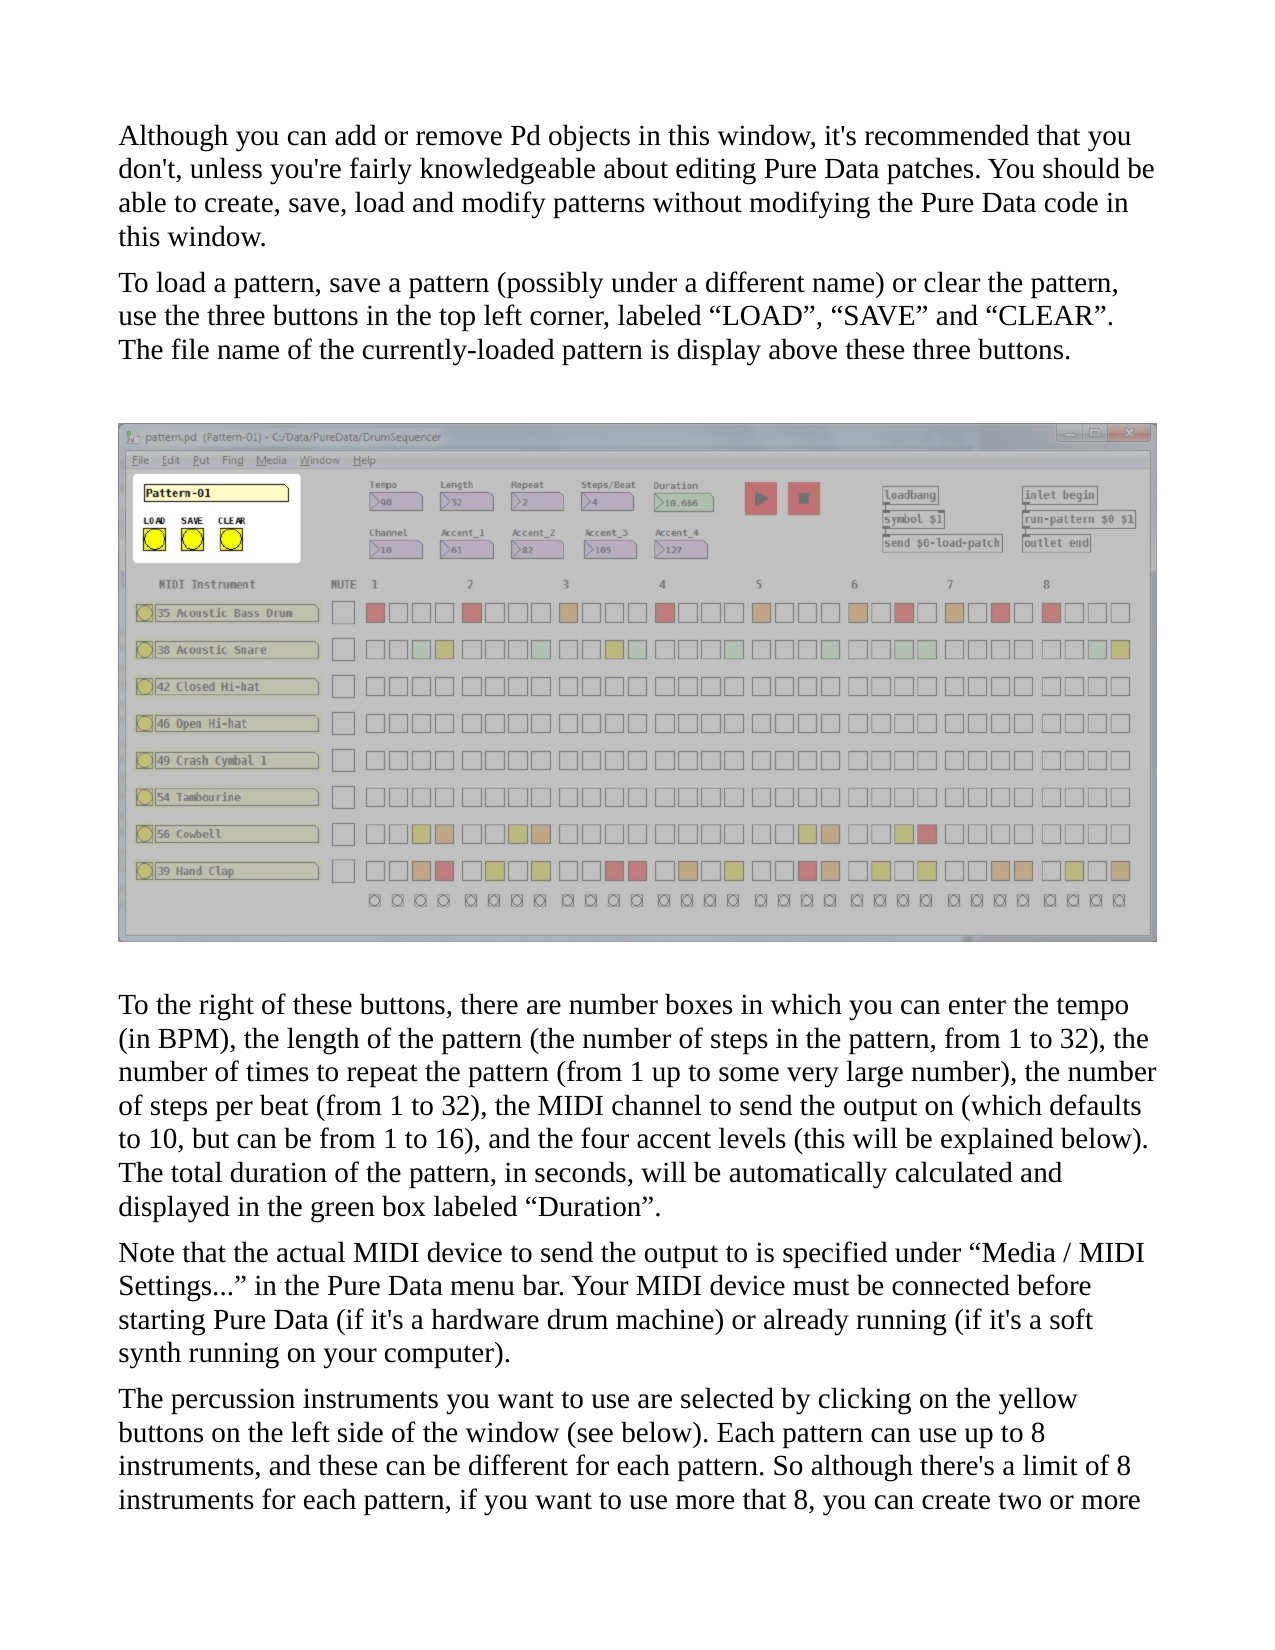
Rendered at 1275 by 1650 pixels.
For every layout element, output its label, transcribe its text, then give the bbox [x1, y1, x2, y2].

picture [118, 423, 1157, 942]
text Although you can add or remove Pd objects in this window, it's recommended that you don't, unless you're fairly knowledgeable about editing Pure Data patches. You should be able to create, save, load and modify patterns without modifying the Pure Data code in this window. [118, 118, 1157, 252]
text Note that the actual MIDI device to send the output to is specified under “Media / MIDI Settings...” in the Pure Data menu bar. Your MIDI device must be connected before starting Pure Data (if it's a hardware drum machine) or already running (if it's a soft synth running on your computer). [118, 1235, 1157, 1369]
text To the right of these buttons, there are number boxes in which you can enter the tempo (in BPM), the length of the pattern (the number of steps in the pattern, from 1 to 32), the number of times to repeat the pattern (from 1 up to some very large number), the number of steps per beat (from 1 to 32), the MIDI channel to send the output on (which defaults to 10, but can be from 1 to 16), and the four accent levels (this will be explained below). The total duration of the pattern, in seconds, will be automatically calculated and displayed in the green box labeled “Duration”. [118, 987, 1157, 1222]
text The percussion instruments you want to use are selected by clicking on the yellow buttons on the left side of the window (see below). Each pattern can use up to 8 instruments, and these can be different for each pattern. So although there's a limit of 8 instruments for each pattern, if you want to use more that 8, you can create two or more [118, 1381, 1157, 1516]
text To load a pattern, save a pattern (possibly under a different name) or clear the pattern, use the three buttons in the top left corner, labeled “LOAD”, “SAVE” and “CLEAR”. The file name of the currently-loaded pattern is display above these three buttons. [118, 265, 1157, 365]
